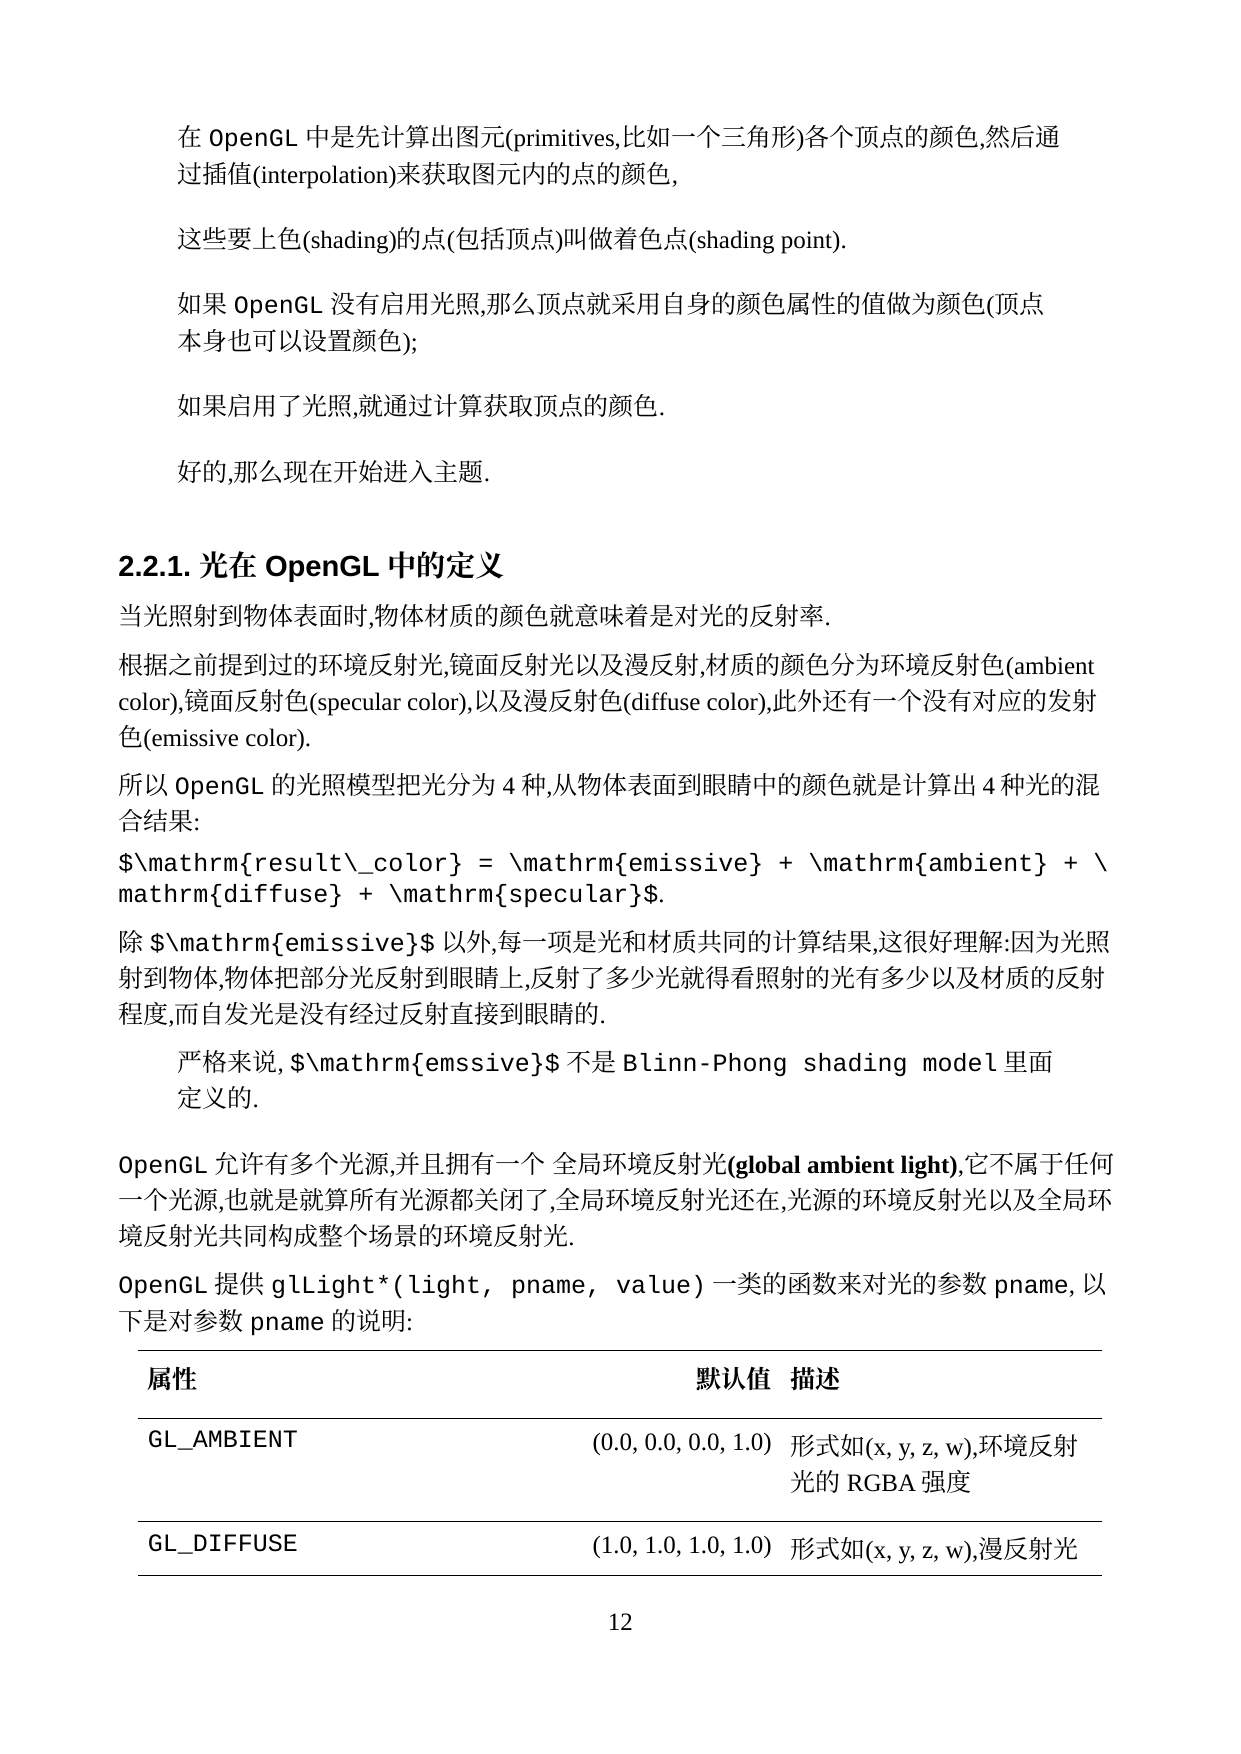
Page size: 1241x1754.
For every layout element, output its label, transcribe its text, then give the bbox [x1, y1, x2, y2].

table_cell GL_DIFFUSE [138, 1522, 459, 1575]
text 除 $\mathrm{emissive}$ 以外,每一项是光和材质共同的计算结果,这很好理解:因为光照射到物体,物体把部分光反射到眼睛上,反射了多少光就得看照射的光有多少以及材质的反射程度,而自发光是没有经过反射直接到眼睛的. [118, 922, 1122, 1030]
text 严格来说, $\mathrm{emssive}$ 不是 Blinn-Phong shading model 里面定义的. [177, 1043, 1063, 1115]
table_cell 形式如(x, y, z, w),漫反射光 [781, 1522, 1102, 1575]
text 这些要上色(shading)的点(包括顶点)叫做着色点(shading point). [177, 220, 1063, 256]
text 所以 OpenGL 的光照模型把光分为 4 种,从物体表面到眼睛中的颜色就是计算出4种光的混合结果: [118, 766, 1122, 838]
text 好的,那么现在开始进入主题. [177, 452, 1063, 488]
text OpenGL 提供 glLight*(light, pname, value) 一类的函数来对光的参数 pname, 以下是对参数 pname 的说明: [118, 1265, 1122, 1338]
table_header 属性 [138, 1351, 459, 1417]
text $\mathrm{result\_color} = \mathrm{emissive} + \mathrm{ambient} + \mathrm{diffuse} + \mathrm{specular}$. [118, 851, 1122, 910]
text 根据之前提到过的环境反射光,镜面反射光以及漫反射,材质的颜色分为环境反射色(ambient color),镜面反射色(specular color),以及漫反射色(diffuse color),此外还有一个没有对应的发射色(emissive color). [118, 646, 1122, 753]
table_cell (0.0, 0.0, 0.0, 1.0) [460, 1419, 781, 1521]
table_cell GL_AMBIENT [138, 1419, 459, 1521]
text 当光照射到物体表面时,物体材质的颜色就意味着是对光的反射率. [118, 597, 1122, 633]
text OpenGL 允许有多个光源,并且拥有一个 全局环境反射光(global ambient light),它不属于任何一个光源,也就是就算所有光源都关闭了,全局环境反射光还在,光源的环境反射光以及全局环境反射光共同构成整个场景的环境反射光. [118, 1144, 1122, 1253]
text 在 OpenGL 中是先计算出图元(primitives,比如一个三角形)各个顶点的颜色,然后通过插值(interpolation)来获取图元内的点的颜色, [177, 118, 1063, 190]
subtitle 光在 OpenGL 中的定义 [118, 543, 1122, 584]
table_header 默认值 [460, 1351, 781, 1417]
text 如果 OpenGL 没有启用光照,那么顶点就采用自身的颜色属性的值做为颜色(顶点本身也可以设置颜色); [177, 285, 1063, 357]
table_cell 形式如(x, y, z, w),环境反射光的 RGBA 强度 [781, 1419, 1102, 1521]
text 如果启用了光照,就通过计算获取顶点的颜色. [177, 387, 1063, 423]
table_header 描述 [781, 1351, 1102, 1417]
table_cell (1.0, 1.0, 1.0, 1.0) [460, 1522, 781, 1575]
